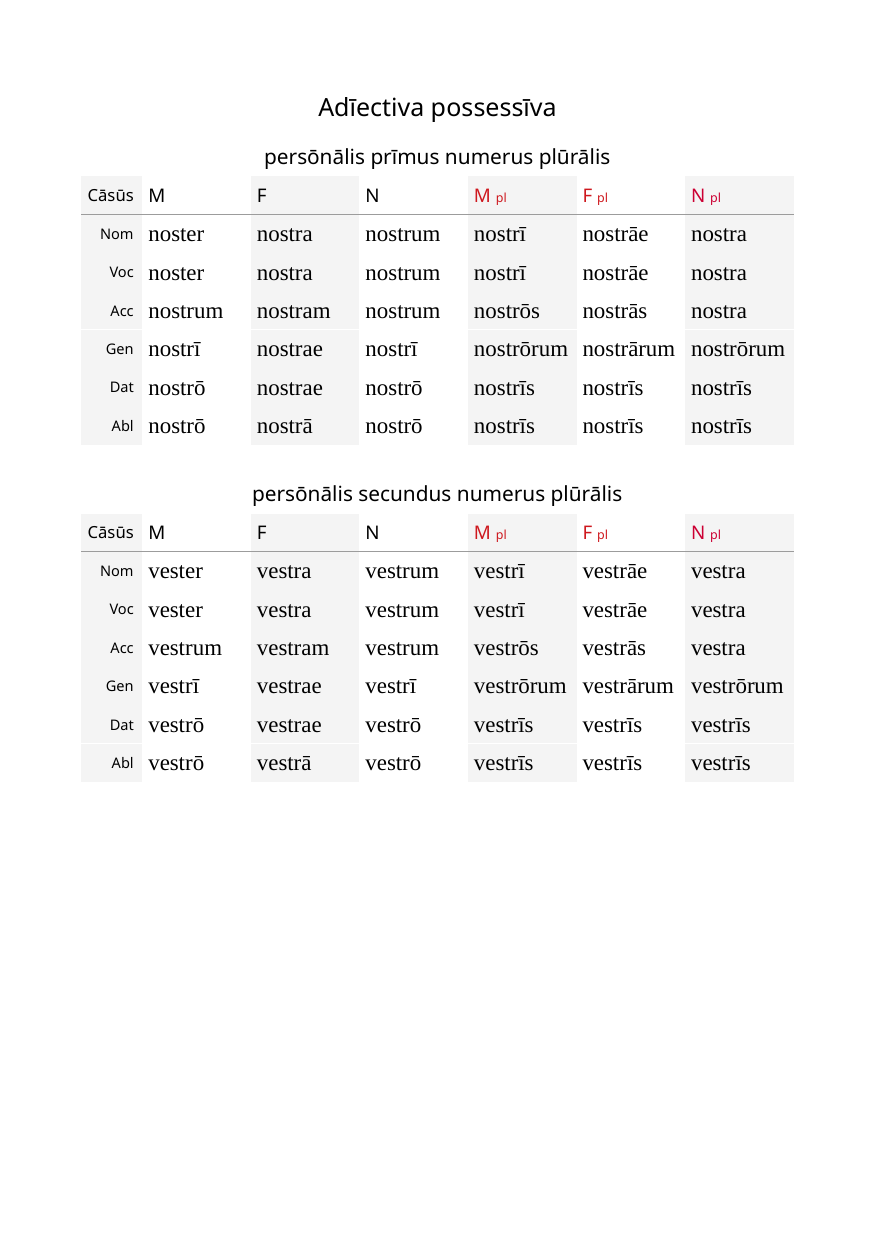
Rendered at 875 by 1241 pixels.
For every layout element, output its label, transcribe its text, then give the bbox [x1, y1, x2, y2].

table_cell vestrō [143, 744, 251, 782]
table_cell vestra [251, 590, 359, 628]
table_cell nostrae [251, 368, 359, 406]
table_cell nostrum [360, 215, 468, 253]
table_cell Voc [81, 253, 142, 291]
table_header M pl [468, 176, 577, 214]
table_header N pl [685, 514, 794, 551]
table_header N [360, 514, 468, 551]
table_cell Acc [81, 628, 142, 667]
subtitle Adīectiva possessīva [81, 89, 793, 124]
table_cell Gen [81, 667, 142, 705]
table_cell Gen [81, 330, 142, 368]
table_cell noster [143, 253, 251, 291]
table_cell vestrīs [577, 744, 685, 782]
table_cell vestrō [360, 744, 468, 782]
table_cell vestrum [360, 552, 468, 590]
table_cell Dat [81, 368, 142, 406]
table_cell nostrāe [577, 215, 685, 253]
table_cell nostrō [143, 406, 251, 445]
table_cell nostrīs [685, 406, 794, 445]
table_cell Dat [81, 705, 142, 743]
table_cell noster [143, 215, 251, 253]
table_cell vestrīs [685, 744, 794, 782]
table_cell nostrum [360, 291, 468, 329]
table_cell vestrāe [577, 552, 685, 590]
table_cell nostra [685, 291, 794, 329]
table_cell vestrum [143, 628, 251, 667]
text persōnālis prīmus numerus plūrālis [81, 142, 793, 171]
table_cell vestrīs [468, 744, 577, 782]
table_cell vestrae [251, 667, 359, 705]
table_cell vestra [685, 590, 794, 628]
table_cell Abl [81, 406, 142, 445]
table_cell nostrās [577, 291, 685, 329]
table_header F pl [577, 176, 685, 214]
table_cell nostrīs [468, 406, 577, 445]
table_cell vester [143, 552, 251, 590]
table_cell vestrae [251, 705, 359, 743]
table_cell vestrum [360, 590, 468, 628]
table_cell Voc [81, 590, 142, 628]
table_cell nostrum [143, 291, 251, 329]
table_cell vestra [251, 552, 359, 590]
table_header F [251, 176, 359, 214]
table_cell vestram [251, 628, 359, 667]
table_cell nostra [251, 215, 359, 253]
table_cell nostrī [360, 330, 468, 368]
table_cell vestrōs [468, 628, 577, 667]
table_cell nostrō [360, 368, 468, 406]
table_header M [143, 514, 251, 551]
table_cell vestrōrum [685, 667, 794, 705]
table_cell nostrīs [577, 406, 685, 445]
table_cell nostrīs [577, 368, 685, 406]
table_cell nostrī [143, 330, 251, 368]
table_cell vestrī [468, 590, 577, 628]
table_cell nostrae [251, 330, 359, 368]
table_cell nostrīs [468, 368, 577, 406]
table_header F [251, 514, 359, 551]
table_cell nostrīs [685, 368, 794, 406]
table_header M pl [468, 514, 577, 551]
table_cell nostrārum [577, 330, 685, 368]
table_cell nostra [685, 215, 794, 253]
table_cell nostrō [143, 368, 251, 406]
table_cell nostrī [468, 215, 577, 253]
table_cell vestrī [143, 667, 251, 705]
table_cell vestrī [360, 667, 468, 705]
table_cell vestrās [577, 628, 685, 667]
table_cell nostra [251, 253, 359, 291]
table_cell vestra [685, 552, 794, 590]
table_cell Nom [81, 215, 142, 253]
table_cell nostra [685, 253, 794, 291]
table_cell vestrāe [577, 590, 685, 628]
table_header F pl [577, 514, 685, 551]
table_cell vestrārum [577, 667, 685, 705]
table_cell nostrī [468, 253, 577, 291]
table_header M [143, 176, 251, 214]
table_cell nostrōs [468, 291, 577, 329]
table_header N pl [685, 176, 794, 214]
table_cell nostrōrum [685, 330, 794, 368]
table_cell vester [143, 590, 251, 628]
table_cell Abl [81, 744, 142, 782]
table_cell nostrō [360, 406, 468, 445]
table_cell vestrīs [685, 705, 794, 743]
table_cell vestrōrum [468, 667, 577, 705]
text persōnālis secundus numerus plūrālis [81, 479, 793, 508]
table_cell nostrōrum [468, 330, 577, 368]
table_cell vestrō [360, 705, 468, 743]
table_cell Nom [81, 552, 142, 590]
table_cell nostrum [360, 253, 468, 291]
table_cell nostram [251, 291, 359, 329]
table_cell vestrum [360, 628, 468, 667]
table_cell nostrā [251, 406, 359, 445]
table_cell vestra [685, 628, 794, 667]
table_cell vestrī [468, 552, 577, 590]
table_cell vestrīs [577, 705, 685, 743]
table_header Cāsūs [81, 176, 142, 214]
table_cell nostrāe [577, 253, 685, 291]
table_cell vestrā [251, 744, 359, 782]
table_cell vestrō [143, 705, 251, 743]
table_cell Acc [81, 291, 142, 329]
table_header N [360, 176, 468, 214]
table_cell vestrīs [468, 705, 577, 743]
table_header Cāsūs [81, 514, 142, 551]
